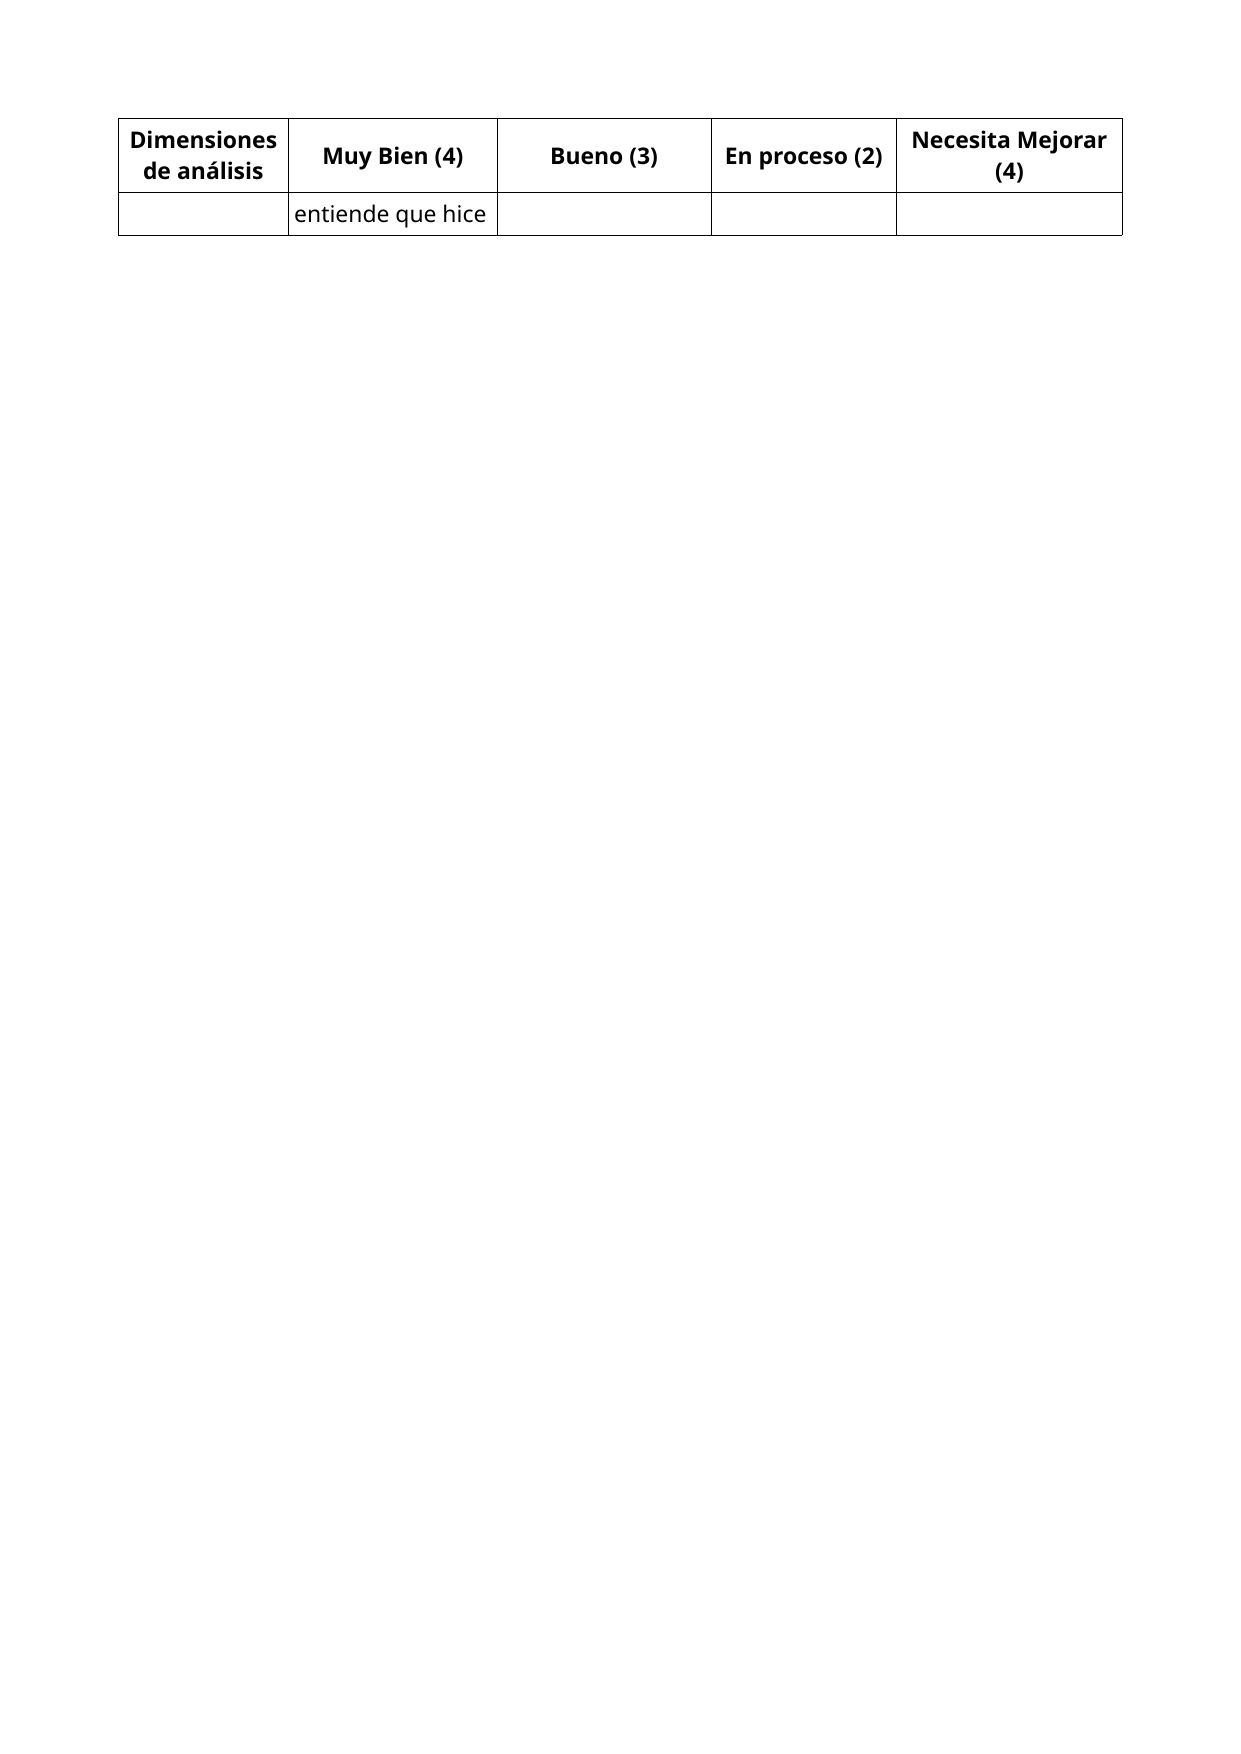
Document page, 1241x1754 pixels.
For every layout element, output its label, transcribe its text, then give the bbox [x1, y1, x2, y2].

table_header En proceso (2) [712, 119, 896, 192]
table_cell [119, 193, 288, 235]
table_header Bueno (3) [498, 119, 711, 192]
table_header Necesita Mejorar (4) [897, 119, 1122, 192]
table_cell [498, 193, 711, 235]
table_cell [712, 193, 896, 235]
table_cell entiende que hice [289, 193, 497, 235]
table_header Dimensiones de análisis [119, 119, 288, 192]
table_header Muy Bien (4) [289, 119, 497, 192]
table_cell [897, 193, 1122, 235]
